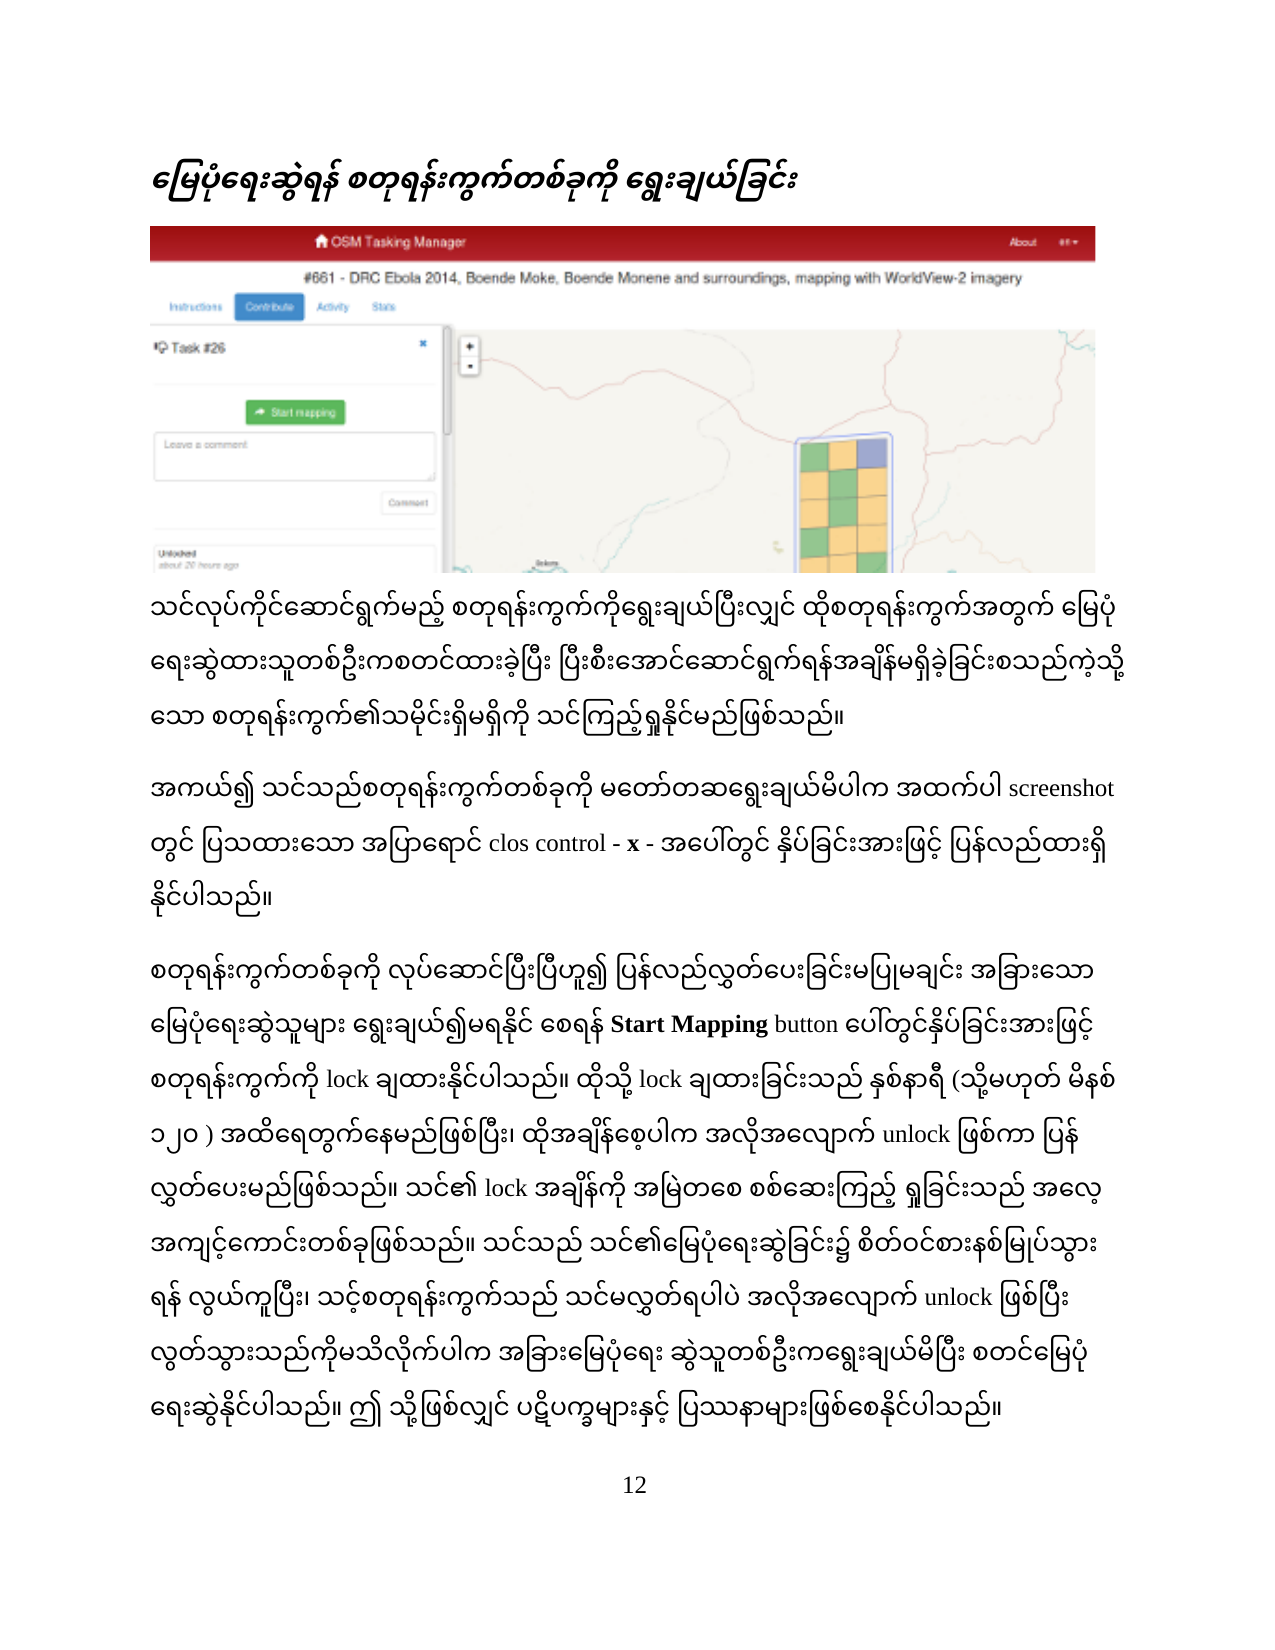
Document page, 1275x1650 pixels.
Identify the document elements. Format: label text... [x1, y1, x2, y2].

text အကယ်၍ သင်သည်စတုရန်းကွက်တစ်ခုကို မတော်တဆရွေးချယ်မိပါက အထက်ပါ screenshot တွင် ပြသထားသော အပြာရောင် clos control - x - အပေါ်တွင် နှိပ်ခြင်းအားဖြင့် ပြန်လည်ထားရှိနိုင်ပါသည်။ [150, 763, 1125, 927]
text သင်လုပ်ကိုင်ဆောင်ရွက်မည့် စတုရန်းကွက်ကိုရွေးချယ်ပြီးလျှင် ထိုစတုရန်းကွက်အတွက် မြေပုံရေးဆွဲထားသူတစ်ဦးကစတင်ထားခဲ့ပြီး ပြီးစီးအောင်ဆောင်ရွက်ရန်အချိန်မရှိခဲ့ခြင်းစသည်ကဲ့သို့သော စတုရန်းကွက်၏သမိုင်းရှိမရှိကို သင်ကြည့်ရှုနိုင်မည်ဖြစ်သည်။ [150, 582, 1125, 746]
text စတုရန်းကွက်တစ်ခုကို လုပ်ဆောင်ပြီးပြီဟူ၍ ပြန်လည်လွှတ်ပေးခြင်းမပြုမချင်း အခြားသောမြေပုံရေးဆွဲသူများ ရွေးချယ်၍မရနိုင် စေရန် Start Mapping button ပေါ်တွင်နှိပ်ခြင်းအားဖြင့် စတုရန်းကွက်ကို lock ချထားနိုင်ပါသည်။ ထိုသို့ lock ချထားခြင်းသည် နှစ်နာရီ (သို့မဟုတ် မိနစ် ၁၂၀ ) အထိရေတွက်နေမည်ဖြစ်ပြီး၊ ထိုအချိန်စေ့ပါက အလိုအလျောက် unlock ဖြစ်ကာ ပြန်လွှတ်ပေးမည်ဖြစ်သည်။ သင်၏ lock အချိန်ကို အမြဲတစေ စစ်ဆေးကြည့် ရှုခြင်းသည် အလေ့အကျင့်ကောင်းတစ်ခုဖြစ်သည်။ သင်သည် သင်၏မြေပုံရေးဆွဲခြင်း၌ စိတ်ဝင်စားနစ်မြုပ်သွားရန် လွယ်ကူပြီး၊ သင့်စတုရန်းကွက်သည် သင်မလွှတ်ရပါပဲ အလိုအလျောက် unlock ဖြစ်ပြီးလွတ်သွားသည်ကိုမသိလိုက်ပါက အခြားမြေပုံရေး ဆွဲသူတစ်ဦးကရွေးချယ်မိပြီး စတင်မြေပုံရေးဆွဲနိုင်ပါသည်။ ဤ သို့ဖြစ်လျှင် ပဋိပက္ခများနှင့် ပြဿနာများဖြစ်စေနိုင်ပါသည်။ [150, 945, 1125, 1436]
picture [150, 226, 1096, 573]
subtitle မြေပုံရေးဆွဲရန် စတုရန်းကွက်တစ်ခုကို ရွေးချယ်ခြင်း [150, 150, 1125, 214]
